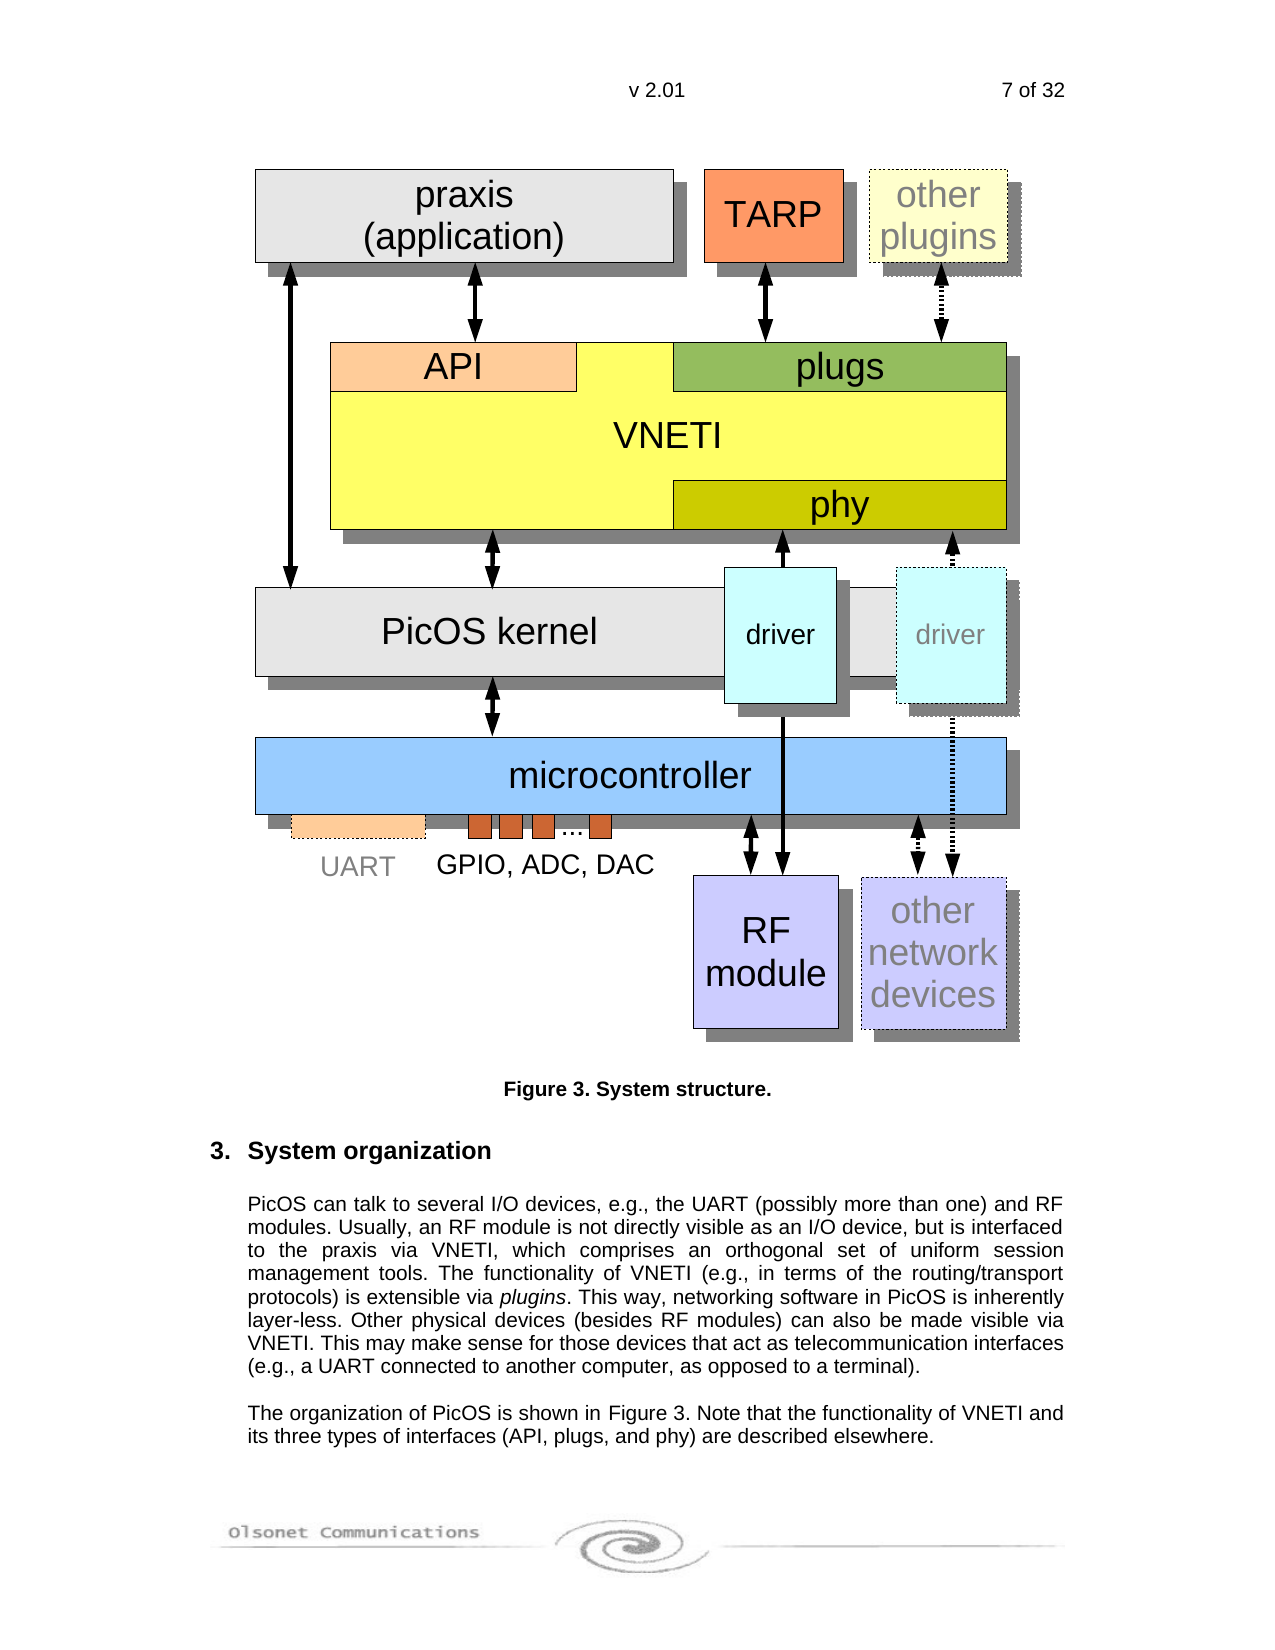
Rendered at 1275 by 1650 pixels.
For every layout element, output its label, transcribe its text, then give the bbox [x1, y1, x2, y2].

text Figure 3. System structure. [210, 1077, 1065, 1101]
picture [210, 1504, 1065, 1596]
text PicOS can talk to several I/O devices, e.g., the UART (possibly more than one) and RF modules. Usually, an RF module is not directly visible as an I/O device, but is interfaced to the praxis via VNETI, which comprises an orthogonal set of uniform session management tools. The functionality of VNETI (e.g., in terms of the routing/transport protocols) is extensible via plugins. This way, networking software in PicOS is inherently layer-less. Other physical devices (besides RF modules) can also be made visible via VNETI. This may make sense for those devices that act as telecommunication interfaces (e.g., a UART connected to another computer, as opposed to a terminal). [247, 1192, 1065, 1378]
subtitle System organization [210, 1136, 1065, 1164]
text The organization of PicOS is shown in Figure 3. Note that the functionality of VNETI and its three types of interfaces (API, plugs, and phy) are described elsewhere. [247, 1401, 1065, 1448]
